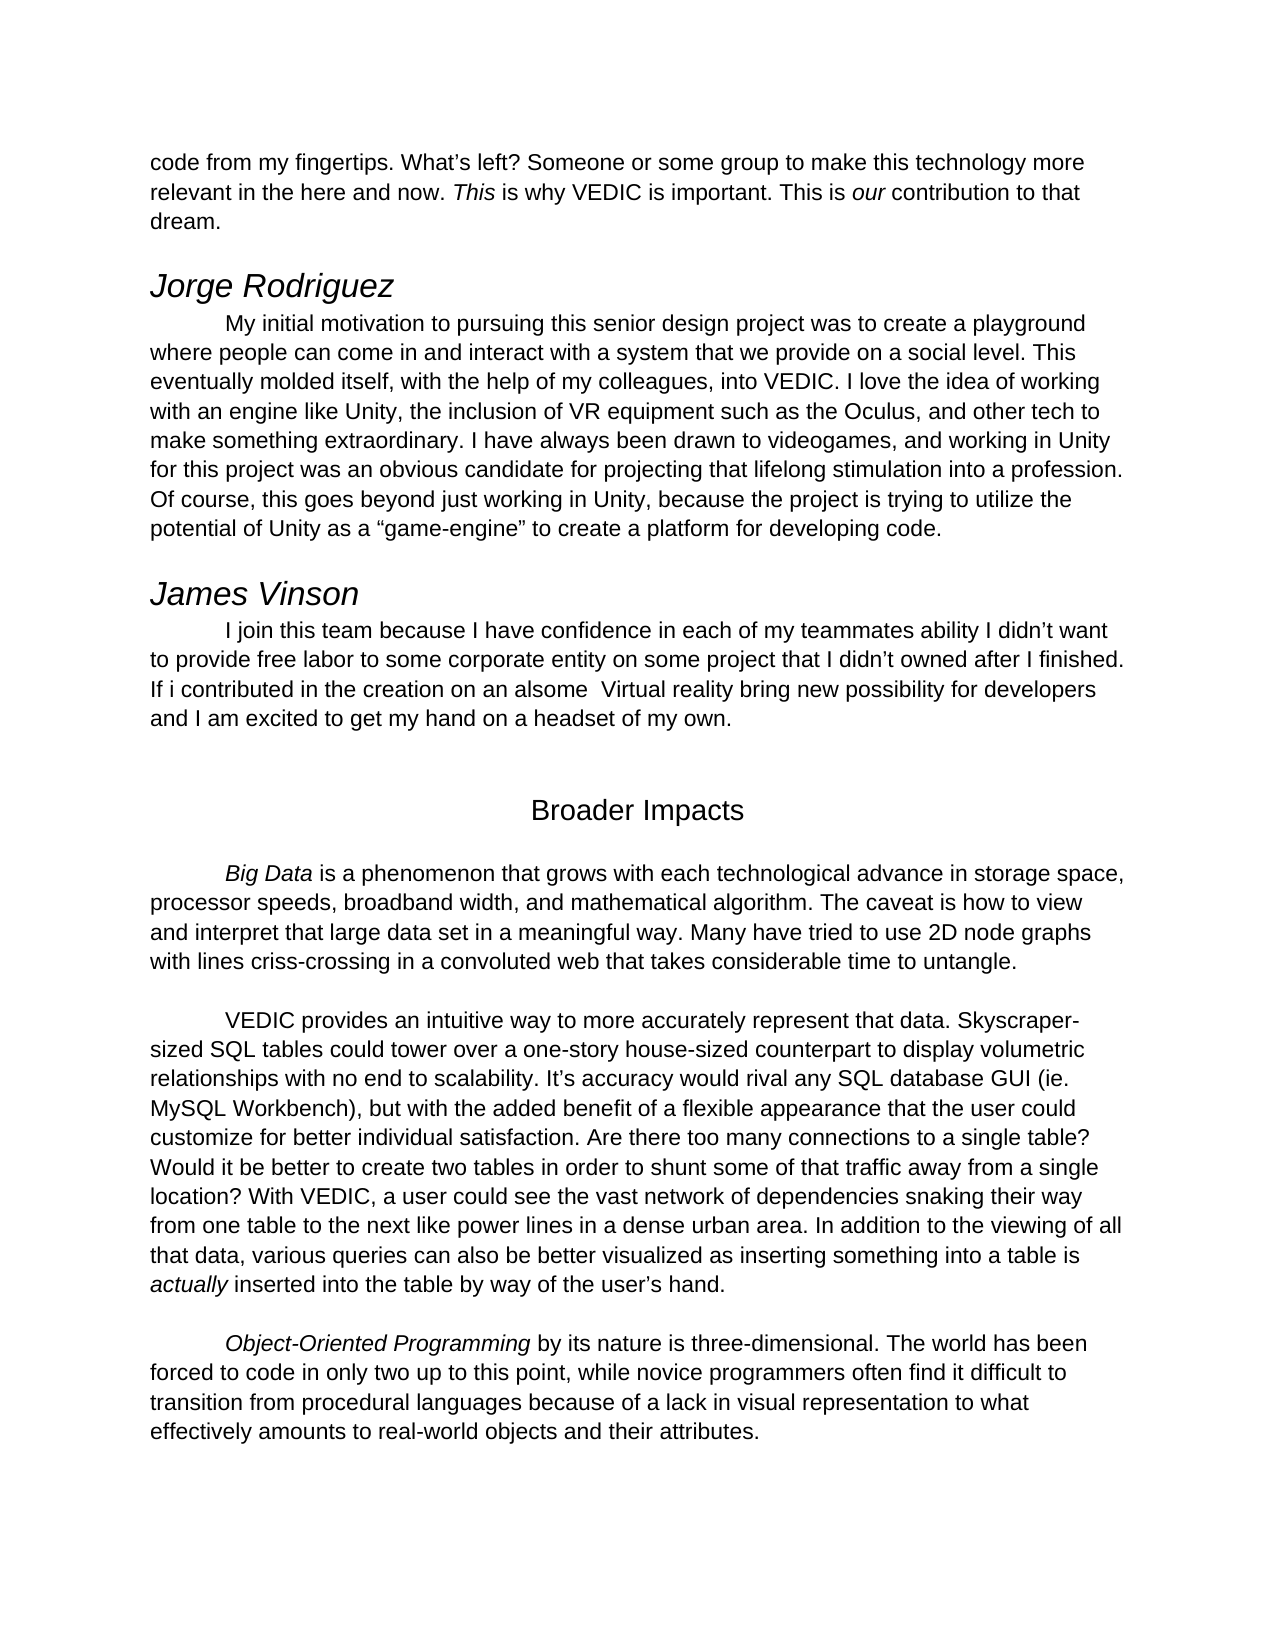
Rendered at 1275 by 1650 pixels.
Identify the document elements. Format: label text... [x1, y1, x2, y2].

subtitle James Vinson [150, 575, 1125, 612]
text code from my fingertips. What’s left? Someone or some group to make this technology more relevant in the here and now. This is why VEDIC is important. This is our contribution to that dream. [150, 150, 1125, 234]
text VEDIC provides an intuitive way to more accurately represent that data. Skyscraper-sized SQL tables could tower over a one-story house-sized counterpart to display volumetric relationships with no end to scalability. It’s accuracy would rival any SQL database GUI (ie. MySQL Workbench), but with the added benefit of a flexible appearance that the user could customize for better individual satisfaction. Are there too many connections to a single table? Would it be better to create two tables in order to shunt some of that traffic away from a single location? With VEDIC, a user could see the vast network of dependencies snaking their way from one table to the next like power lines in a dense urban area. In addition to the viewing of all that data, various queries can also be better visualized as inserting something into a table is actually inserted into the table by way of the user’s hand. [150, 1007, 1125, 1297]
text Big Data is a phenomenon that grows with each technological advance in storage space, processor speeds, broadband width, and mathematical algorithm. The caveat is how to view and interpret that large data set in a meaningful way. Many have tried to use 2D node graphs with lines criss-crossing in a convoluted web that takes considerable time to untangle. [150, 861, 1125, 974]
text Broader Impacts [150, 794, 1125, 826]
text I join this team because I have confidence in each of my teammates ability I didn’t want to provide free labor to some corporate entity on some project that I didn’t owned after I finished. If i contributed in the creation on an alsome Virtual reality bring new possibility for developers and I am excited to get my hand on a headset of my own. [150, 617, 1125, 731]
text My initial motivation to pursuing this senior design project was to create a playground where people can come in and interact with a system that we provide on a social level. This eventually molded itself, with the help of my colleagues, into VEDIC. I love the idea of working with an engine like Unity, the inclusion of VR equipment such as the Oculus, and other tech to make something extraordinary. I have always been drawn to videogames, and working in Unity for this project was an obvious candidate for projecting that lifelong stimulation into a profession. Of course, this goes beyond just working in Unity, because the project is trying to utilize the potential of Unity as a “game-engine” to create a platform for developing code. [150, 310, 1125, 542]
subtitle Jorge Rodriguez [150, 267, 1125, 305]
text Object-Oriented Programming by its nature is three-dimensional. The world has been forced to code in only two up to this point, while novice programmers often find it difficult to transition from procedural languages because of a lack in visual representation to what effectively amounts to real-world objects and their attributes. [150, 1331, 1125, 1444]
